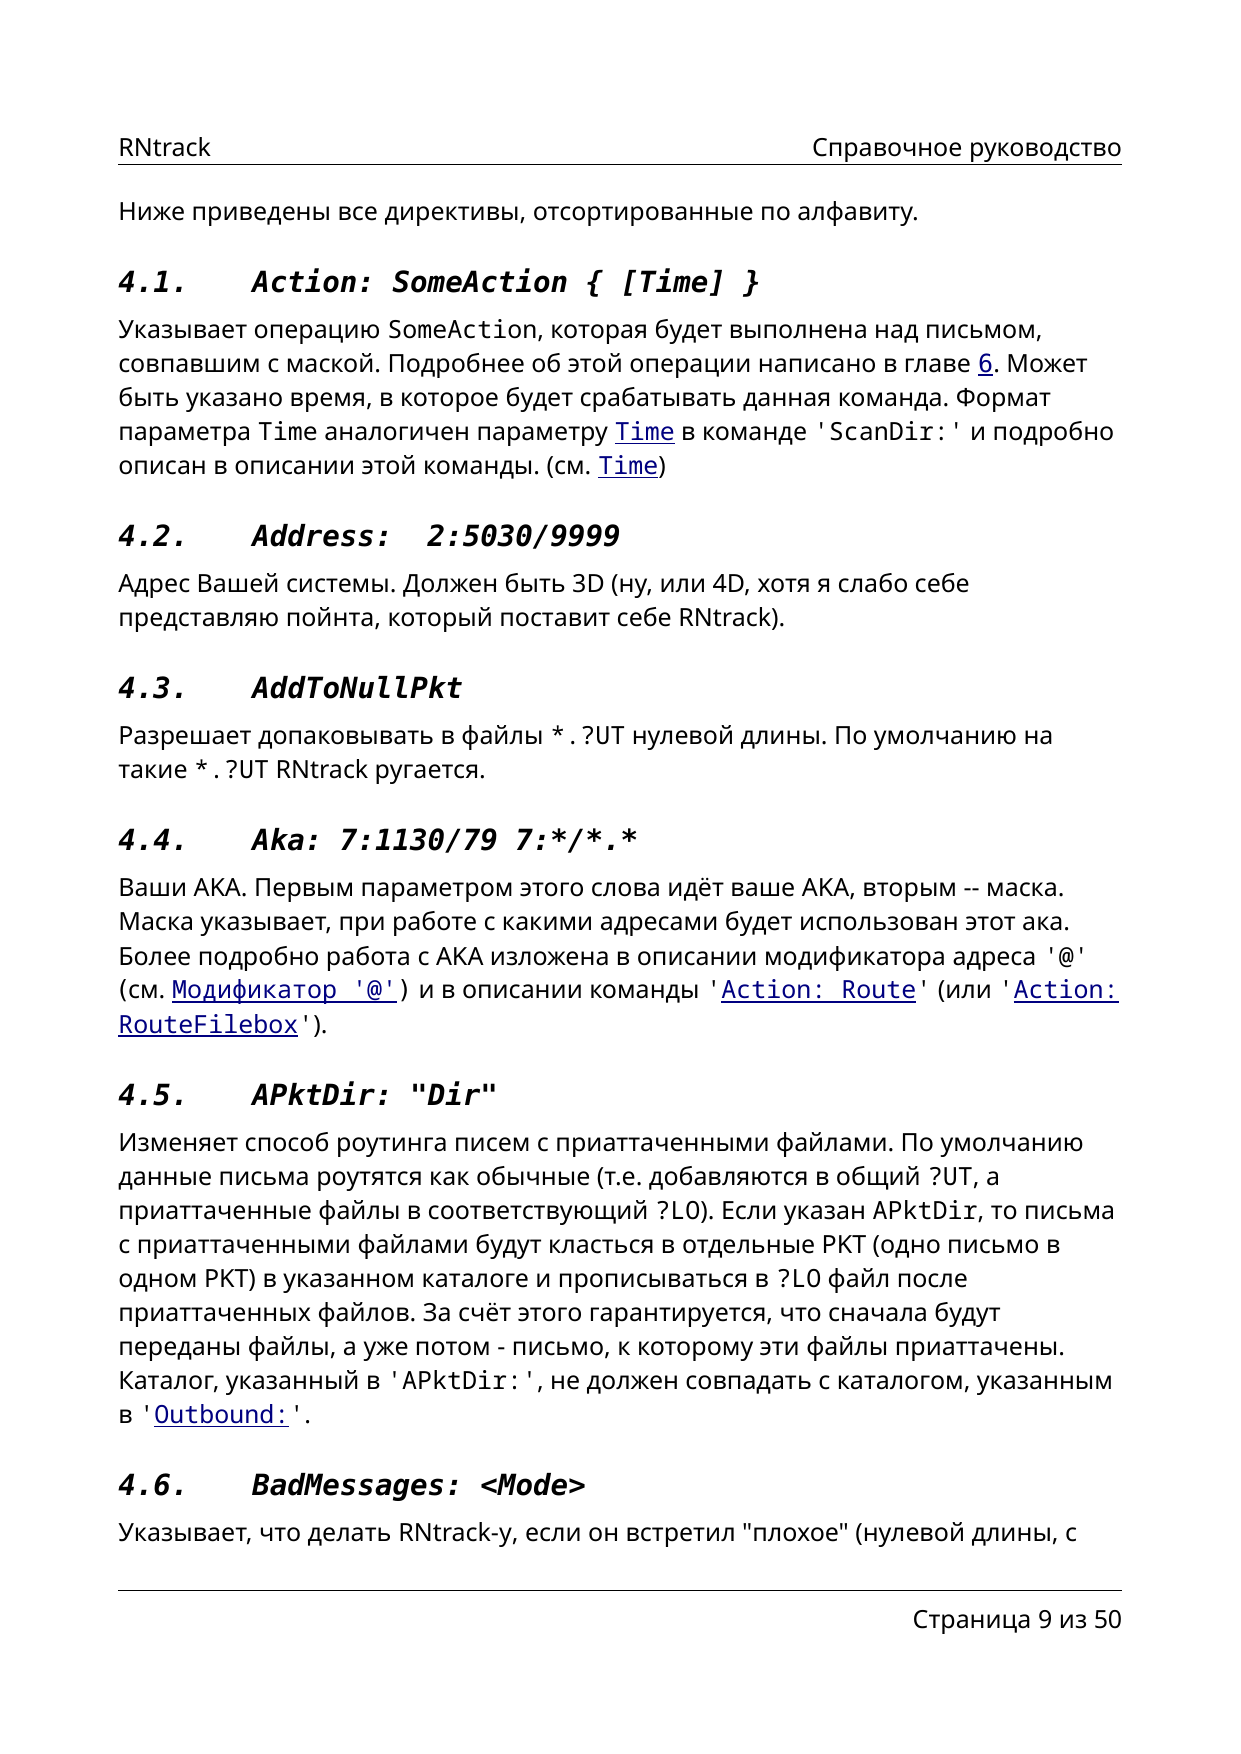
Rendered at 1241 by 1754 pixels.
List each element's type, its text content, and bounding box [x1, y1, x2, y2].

text Изменяет способ роутинга писем с приаттаченными файлами. По умолчанию данные письма роутятся как обычные (т.е. добавляются в общий ?UT, а приаттаченные файлы в соответствующий ?LO). Если указан APktDir, то письма с приаттаченными файлами будут класться в отдельные PKT (одно письмо в одном PKT) в указанном каталоге и прописываться в ?LO файл после приаттаченных файлов. За счёт этого гарантируется, что сначала будут переданы файлы, а уже потом - письмо, к которому эти файлы приаттачены. Каталог, указанный в 'APktDir:', не должен совпадать с каталогом, указанным в 'Outbound:'. [118, 1124, 1122, 1431]
text Ниже приведены все директивы, отсортированные по алфавиту. [118, 193, 1122, 228]
text Указывает операцию SomeAction, которая будет выполнена над письмом, совпавшим с маской. Подробнее об этой операции написано в главе 6. Может быть указано время, в которое будет срабатывать данная команда. Формат параметра Time аналогичен параметру Time в команде 'ScanDir:' и подробно описан в описании этой команды. (см. Time) [118, 312, 1122, 482]
subtitle Aka: 7:1130/79 7:*/*.* [118, 823, 1122, 857]
subtitle APktDir: "Dir" [118, 1078, 1122, 1112]
subtitle Action: SomeAction { [Time] } [118, 265, 1122, 299]
text Ваши AKA. Первым параметром этого слова идёт ваше AKA, вторым -- маска. Маска указывает, при работе с какими адресами будет использован этот ака. Более подробно работа с AKA изложена в описании модификатора адреса '@' (см. Модификатор '@') и в описании команды 'Action: Route' (или 'Action: RouteFilebox'). [118, 870, 1122, 1040]
subtitle BadMessages: <Mode> [118, 1468, 1122, 1502]
text Указывает, что делать RNtrack-у, если он встретил "плохое" (нулевой длины, с [118, 1515, 1122, 1549]
subtitle AddToNullPkt [118, 671, 1122, 705]
subtitle Address: 2:5030/9999 [118, 519, 1122, 553]
text Адрес Вашей системы. Должен быть 3D (ну, или 4D, хотя я слабо себе представляю пойнта, который поставит себе RNtrack). [118, 566, 1122, 634]
text Разрешает допаковывать в файлы *.?UT нулевой длины. По умолчанию на такие *.?UT RNtrack ругается. [118, 718, 1122, 786]
